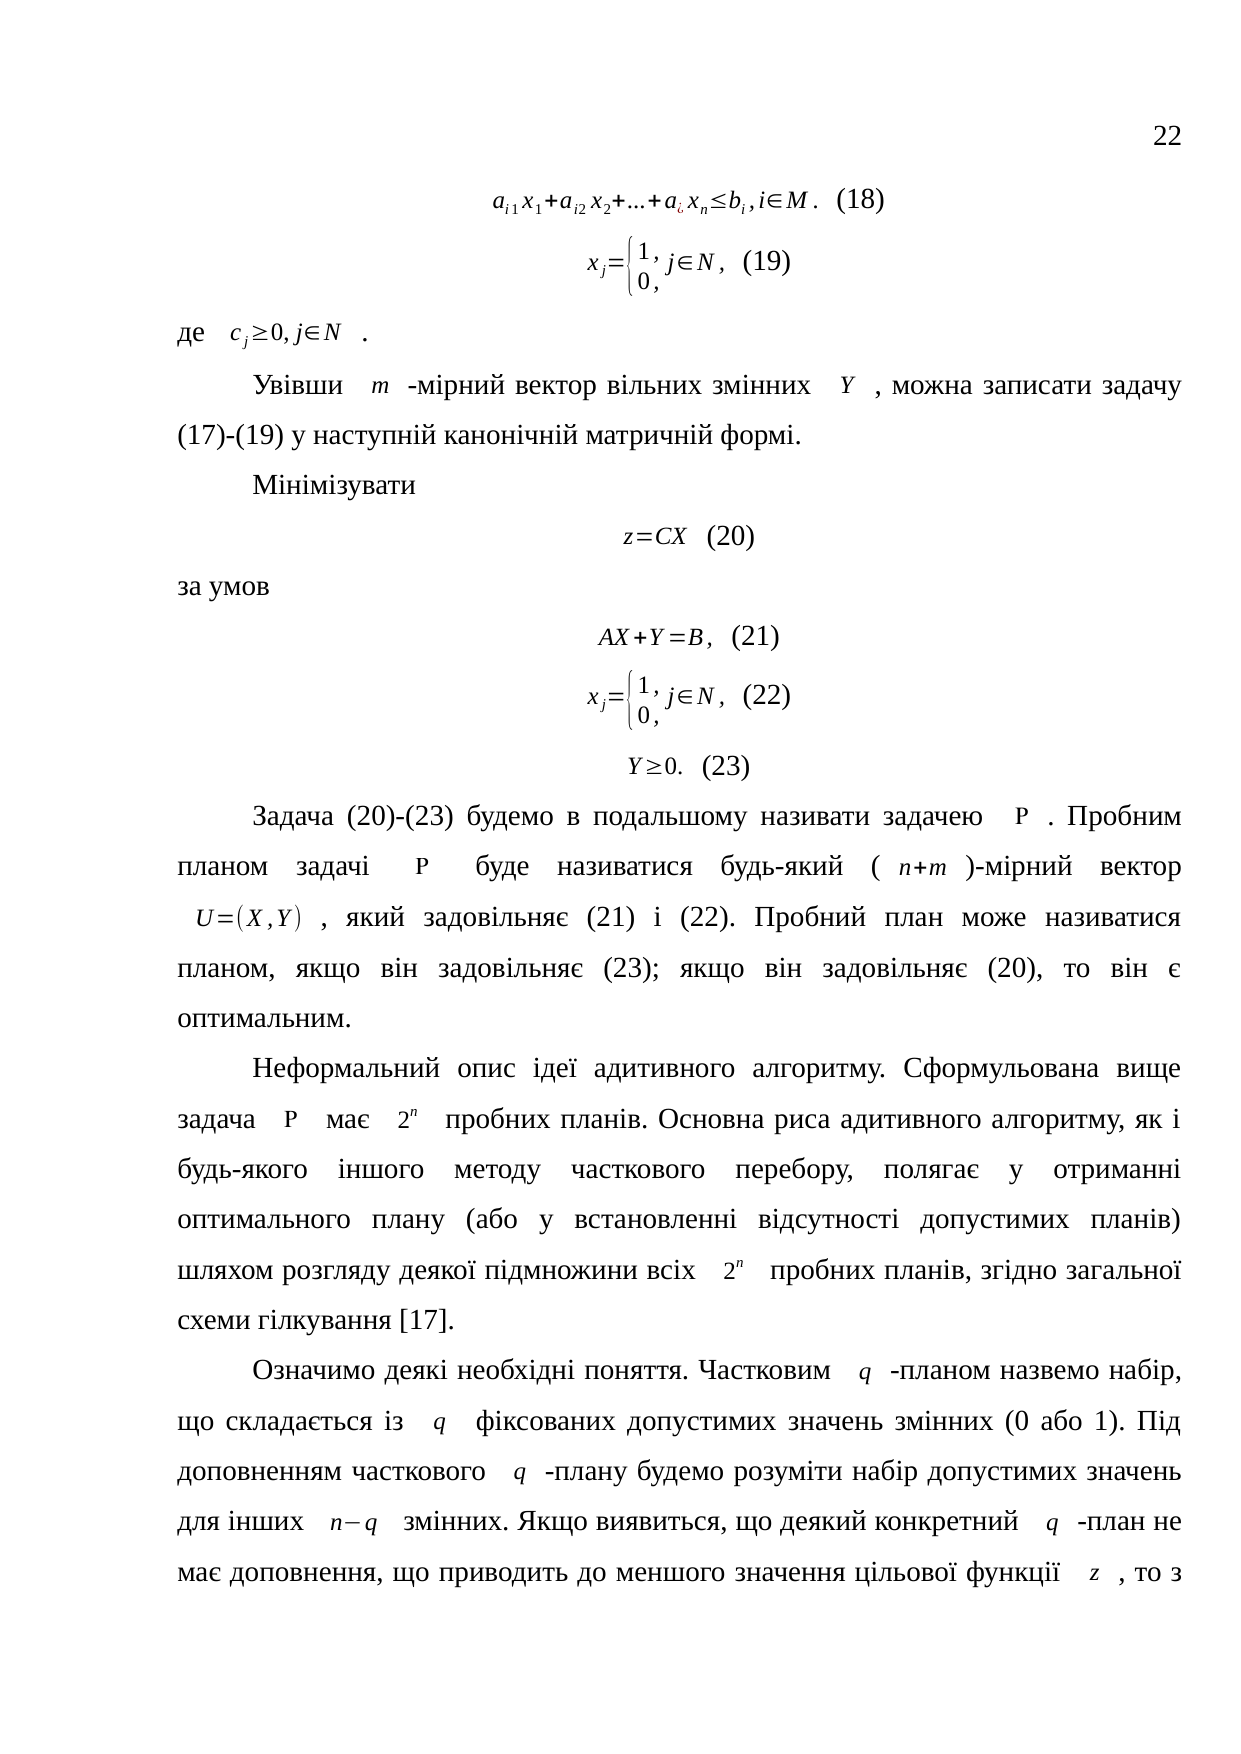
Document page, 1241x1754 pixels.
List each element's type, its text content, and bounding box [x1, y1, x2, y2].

text Увівши -мірний вектор вільних змінних , можна записати задачу (17)-(19) у наступній канонічній матричній формі. [177, 367, 1182, 451]
text за умов [177, 568, 1182, 602]
text (20) [177, 518, 1182, 551]
text Задача (20)-(23) будемо в подальшому називати задачею . Пробним планом задачі буде називатися будь-який ()-мірний вектор , який задовільняє (21) і (22). Пробний план може називатися планом, якщо він задовільняє (23); якщо він задовільняє (20), то він є оптимальним. [177, 798, 1182, 1034]
text (18) [177, 182, 1182, 218]
text Означимо деякі необхідні поняття. Частковим -планом назвемо набір, що складається із фіксованих допустимих значень змінних (0 або 1). Під доповненням часткового -плану будемо розуміти набір допустимих значень для інших змінних. Якщо виявиться, що деякий конкретний -план не має доповнення, що приводить до меншого значення цільової функції , то з розгляду можна виключити допустимих планів, продовжуючи пошук оптимальних серед інших. В загальному адитивний алгоритм полягає у побудові часткових планів і у виключенні деяких підмножин їх доповнень. Таке виключення проводиться у тих випадках, коли поточна підмножина не має ні одного доповнення чи коли будь-яке із цих доповнень не дає значення кращого, ніж було раніше досягнуто. [177, 1352, 1182, 1587]
text (23) [177, 748, 1182, 781]
text де . [177, 314, 1182, 350]
text Неформальний опис ідеї адитивного алгоритму. Сформульована вище задача має пробних планів. Основна риса адитивного алгоритму, як і будь-якого іншого методу часткового перебору, полягає у отриманні оптимального плану (або у встановленні відсутності допустимих планів) шляхом розгляду деякої підмножини всіх пробних планів, згідно загальної схеми гілкування [17]. [177, 1051, 1182, 1336]
text Мінімізувати [177, 467, 1182, 501]
text (21) [177, 618, 1182, 652]
text (22) [177, 669, 1182, 731]
text (19) [177, 235, 1182, 297]
